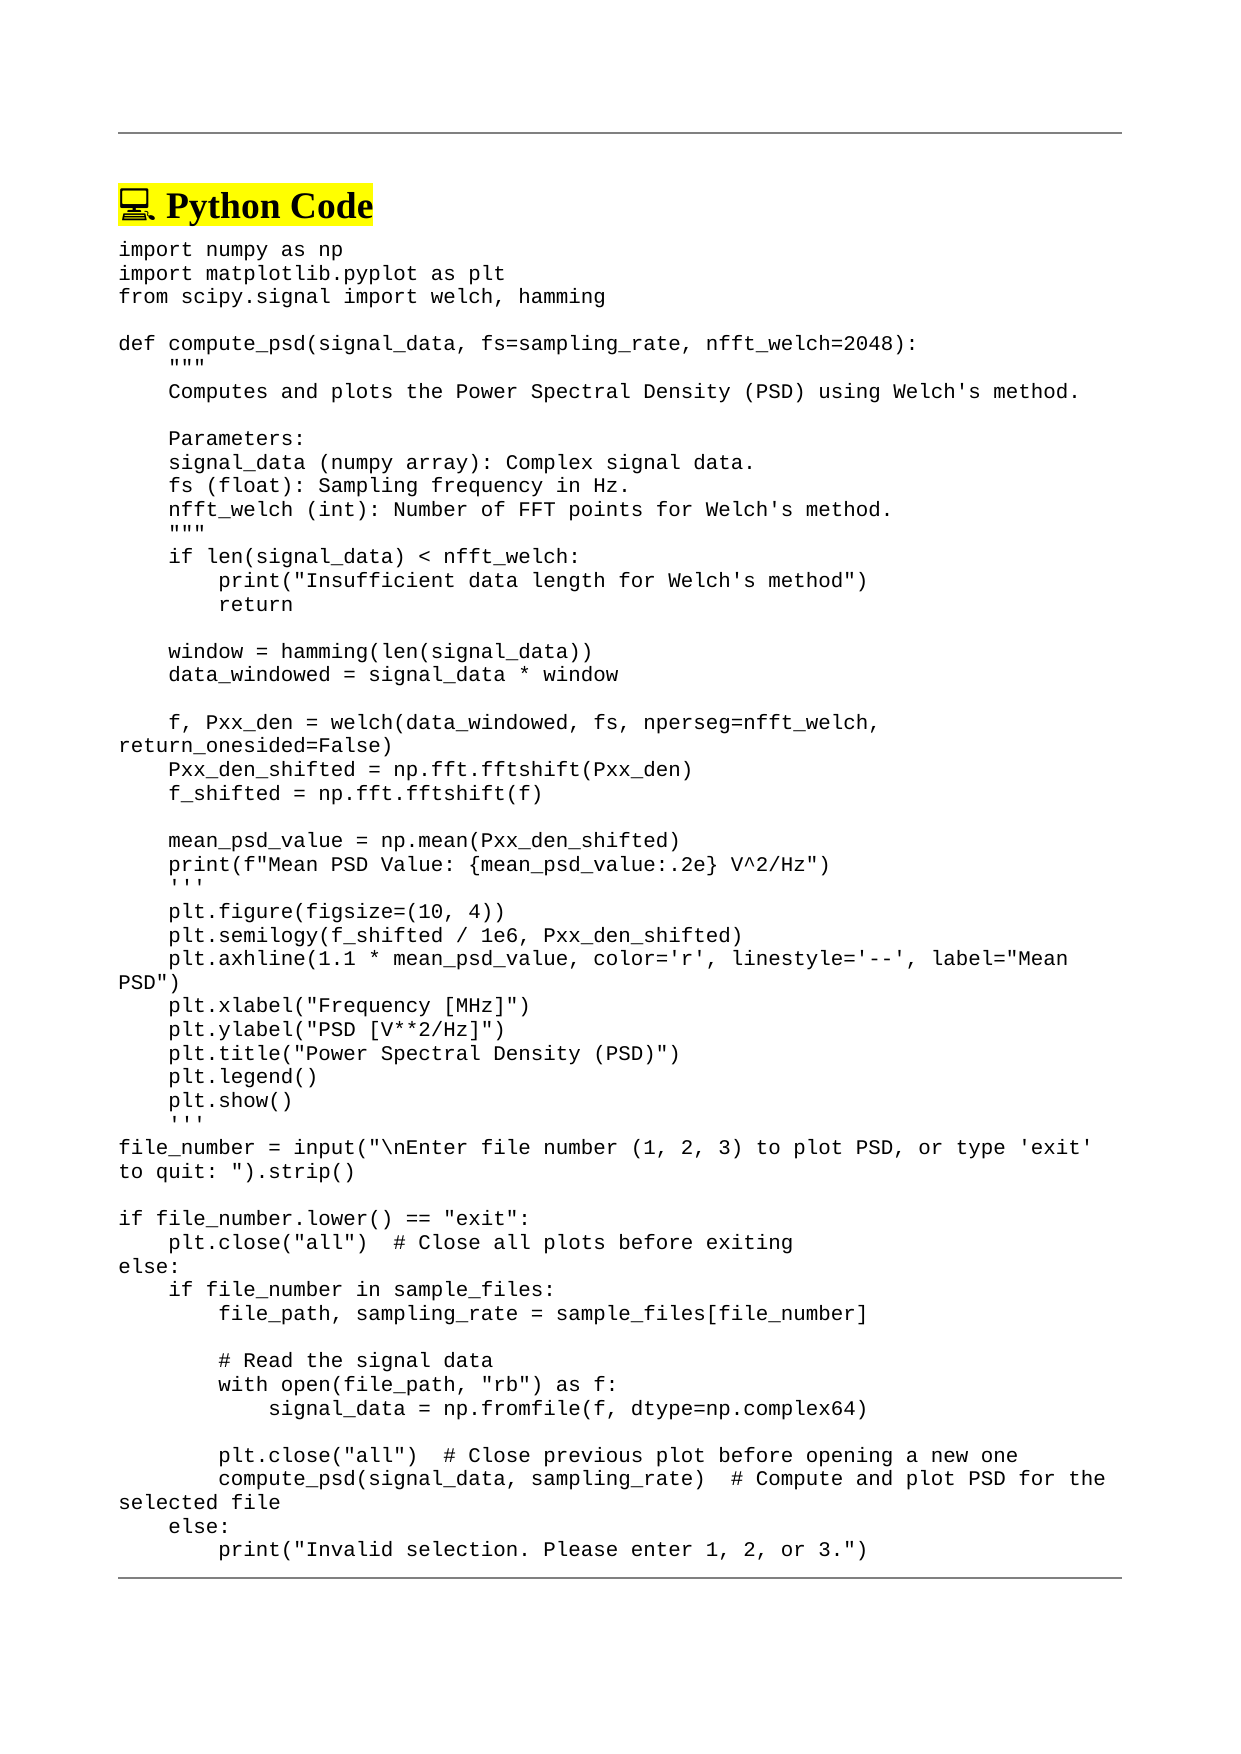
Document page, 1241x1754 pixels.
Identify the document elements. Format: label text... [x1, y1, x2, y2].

text signal_data = np.fromfile(f, dtype=np.complex64) [118, 1397, 1122, 1421]
text print("Insufficient data length for Welch's method") [118, 570, 1122, 593]
text """ [118, 523, 1122, 546]
text plt.figure(figsize=(10, 4)) [118, 901, 1122, 924]
text file_number = input("\nEnter file number (1, 2, 3) to plot PSD, or type 'exit' to quit: ").strip() [118, 1137, 1122, 1185]
text from scipy.signal import welch, hamming [118, 286, 1122, 310]
text else: [118, 1256, 1122, 1279]
text plt.show() [118, 1090, 1122, 1114]
text Parameters: [118, 428, 1122, 452]
text return [118, 593, 1122, 617]
text f, Pxx_den = welch(data_windowed, fs, nperseg=nfft_welch, return_onesided=False) [118, 712, 1122, 759]
text if file_number in sample_files: [118, 1279, 1122, 1303]
text if file_number.lower() == "exit": [118, 1208, 1122, 1232]
text print("Invalid selection. Please enter 1, 2, or 3.") [118, 1539, 1122, 1563]
text Computes and plots the Power Spectral Density (PSD) using Welch's method. [118, 381, 1122, 404]
text compute_psd(signal_data, sampling_rate) # Compute and plot PSD for the selected file [118, 1468, 1122, 1516]
text plt.semilogy(f_shifted / 1e6, Pxx_den_shifted) [118, 924, 1122, 948]
text import numpy as np [118, 239, 1122, 262]
text data_windowed = signal_data * window [118, 664, 1122, 688]
text ''' [118, 877, 1122, 901]
text else: [118, 1516, 1122, 1539]
text file_path, sampling_rate = sample_files[file_number] [118, 1303, 1122, 1327]
text plt.close("all") # Close previous plot before opening a new one [118, 1445, 1122, 1468]
text fs (float): Sampling frequency in Hz. [118, 475, 1122, 499]
text signal_data (numpy array): Complex signal data. [118, 452, 1122, 475]
text """ [118, 357, 1122, 381]
text plt.xlabel("Frequency [MHz]") [118, 996, 1122, 1019]
text # Read the signal data [118, 1350, 1122, 1374]
text plt.close("all") # Close all plots before exiting [118, 1232, 1122, 1256]
text Pxx_den_shifted = np.fft.fftshift(Pxx_den) [118, 759, 1122, 783]
text ''' [118, 1114, 1122, 1137]
text mean_psd_value = np.mean(Pxx_den_shifted) [118, 830, 1122, 854]
text plt.legend() [118, 1066, 1122, 1090]
text print(f"Mean PSD Value: {mean_psd_value:.2e} V^2/Hz") [118, 854, 1122, 877]
text import matplotlib.pyplot as plt [118, 262, 1122, 286]
text window = hamming(len(signal_data)) [118, 641, 1122, 664]
text with open(file_path, "rb") as f: [118, 1374, 1122, 1397]
text def compute_psd(signal_data, fs=sampling_rate, nfft_welch=2048): [118, 333, 1122, 357]
subtitle 💻 Python Code [118, 183, 1122, 226]
text nfft_welch (int): Number of FFT points for Welch's method. [118, 499, 1122, 523]
text plt.title("Power Spectral Density (PSD)") [118, 1043, 1122, 1066]
text plt.axhline(1.1 * mean_psd_value, color='r', linestyle='--', label="Mean PSD") [118, 948, 1122, 996]
text plt.ylabel("PSD [V**2/Hz]") [118, 1019, 1122, 1043]
text f_shifted = np.fft.fftshift(f) [118, 783, 1122, 806]
text if len(signal_data) < nfft_welch: [118, 546, 1122, 570]
